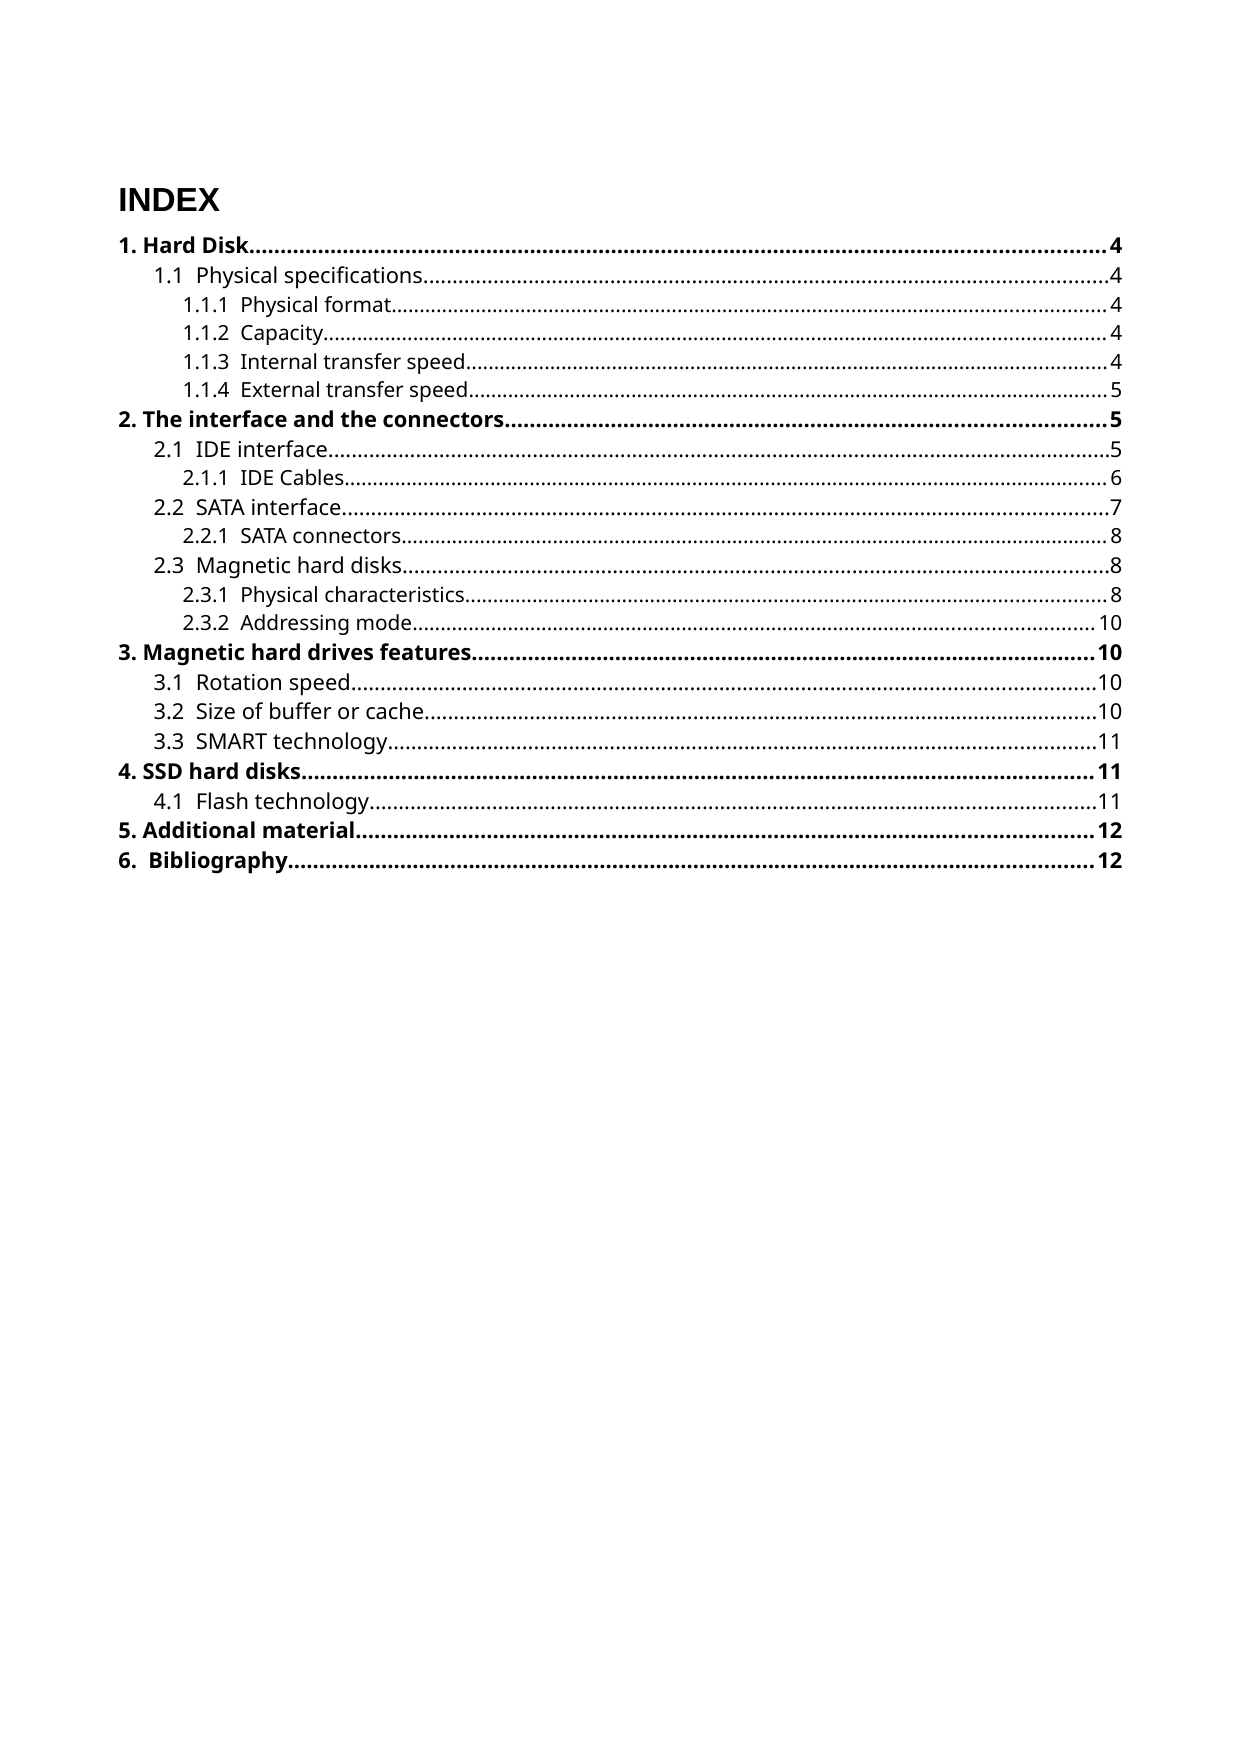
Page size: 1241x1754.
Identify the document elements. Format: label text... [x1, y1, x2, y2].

text 2. The interface and the connectors 5 [118, 404, 1122, 434]
text 2.3.2 Addressing mode 10 [177, 608, 1122, 637]
text 2.3 Magnetic hard disks 8 [148, 550, 1122, 580]
text 1.1.1 Physical format 4 [177, 290, 1122, 318]
text 2.2.1 SATA connectors 8 [177, 522, 1122, 550]
text 6. Bibliography 12 [118, 845, 1122, 875]
text 1. Hard Disk 4 [118, 231, 1122, 260]
text 1.1.4 External transfer speed 5 [177, 375, 1122, 404]
text 2.1 IDE interface 5 [148, 434, 1122, 463]
text 3.3 SMART technology 11 [148, 726, 1122, 756]
text 2.3.1 Physical characteristics 8 [177, 580, 1122, 608]
text 5. Additional material 12 [118, 816, 1122, 845]
text 2.2 SATA interface 7 [148, 492, 1122, 522]
text 4.1 Flash technology 11 [148, 786, 1122, 816]
text 2.1.1 IDE Cables 6 [177, 463, 1122, 492]
text 1.1.2 Capacity 4 [177, 318, 1122, 347]
text 1.1 Physical specifications 4 [148, 260, 1122, 290]
text 3. Magnetic hard drives features 10 [118, 637, 1122, 667]
text 4. SSD hard disks 11 [118, 756, 1122, 786]
text 3.1 Rotation speed 10 [148, 667, 1122, 696]
subtitle Index [118, 179, 1122, 218]
text 3.2 Size of buffer or cache 10 [148, 696, 1122, 726]
text 1.1.3 Internal transfer speed 4 [177, 347, 1122, 375]
